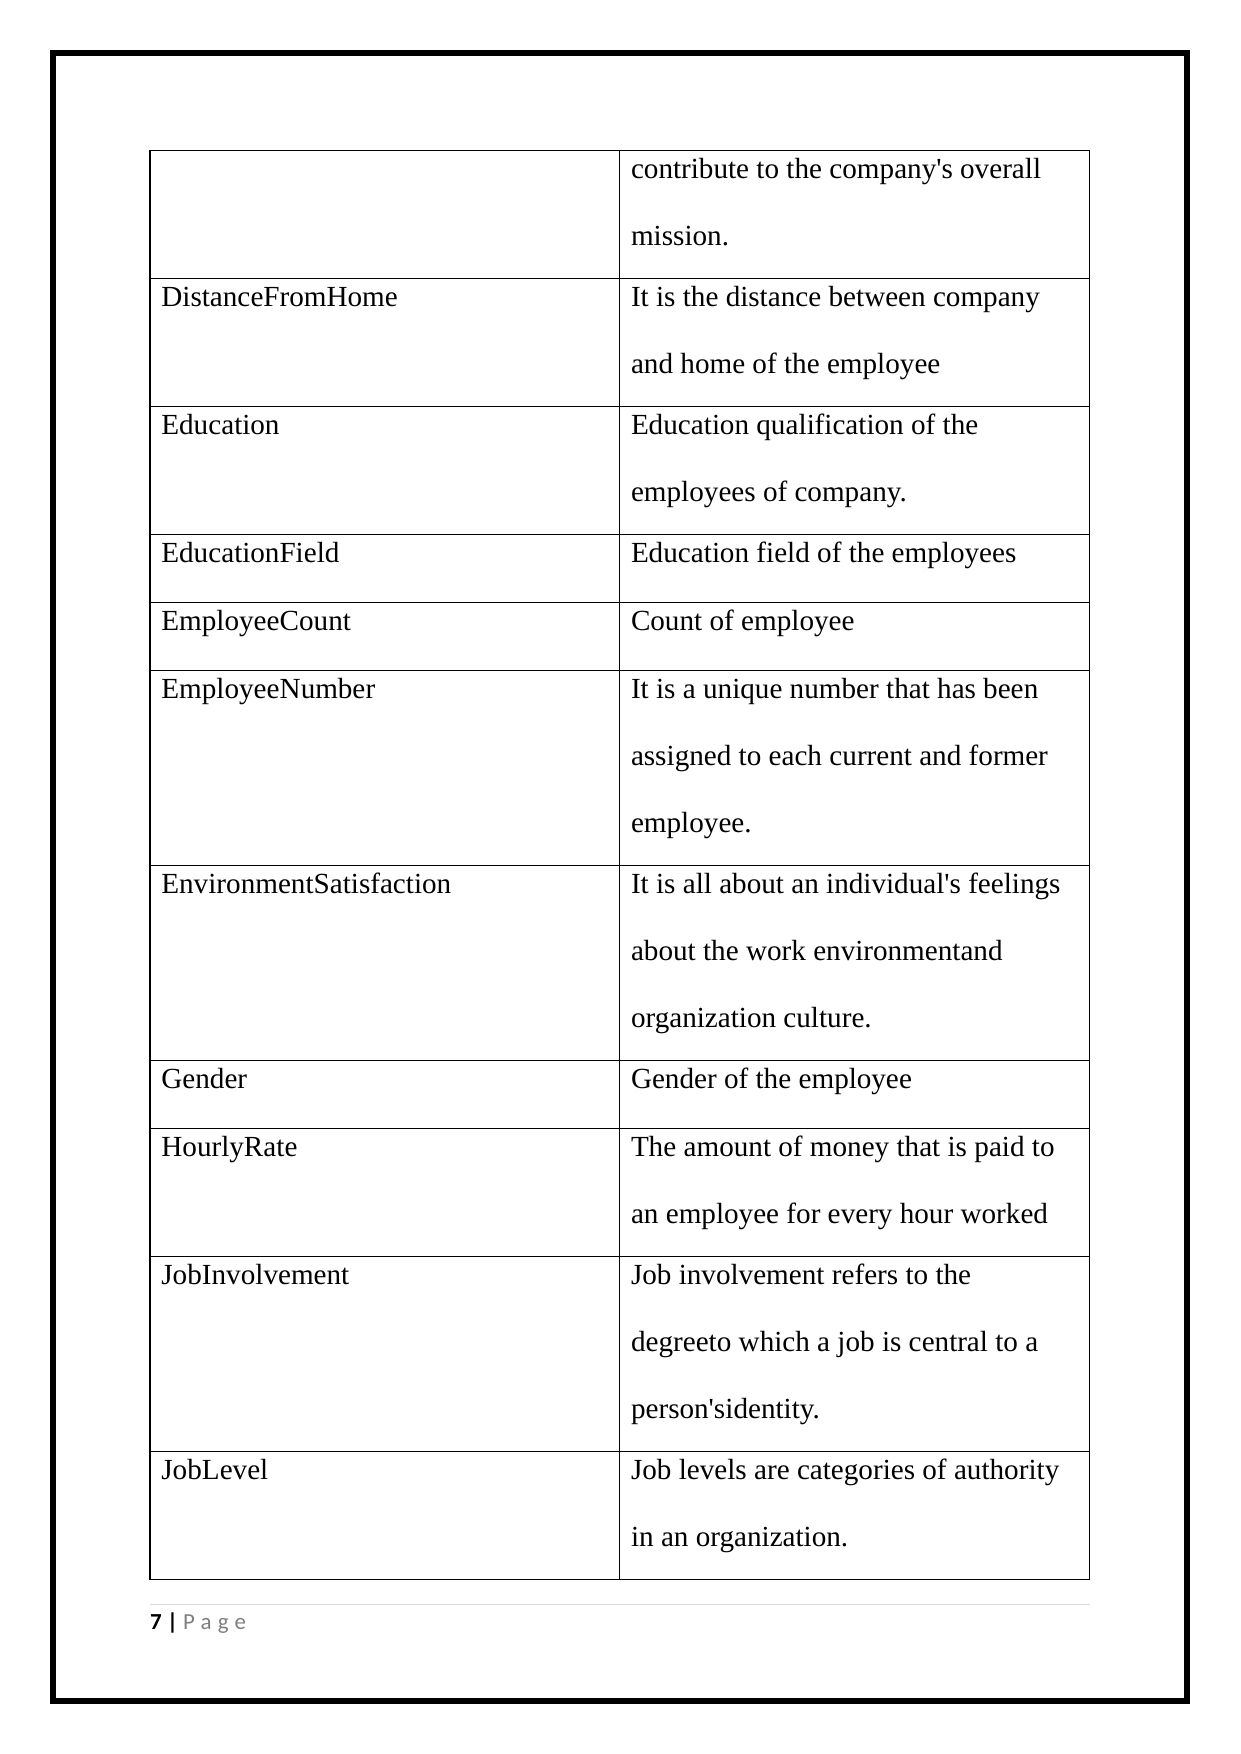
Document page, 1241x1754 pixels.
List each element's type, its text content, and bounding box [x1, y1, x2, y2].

table_cell It is the distance between company and home of the employee [620, 279, 1089, 406]
table_cell Count of employee [620, 603, 1089, 670]
table_cell Job involvement refers to the degreeto which a job is central to a person'sidentity. [620, 1257, 1089, 1451]
table_cell It is all about an individual's feelings about the work environmentand organization culture. [620, 866, 1089, 1060]
table_cell Gender [151, 1061, 619, 1128]
table_cell contribute to the company's overall mission. [620, 151, 1089, 278]
table_cell EducationField [151, 535, 619, 602]
table_cell Job levels are categories of authority in an organization. [620, 1452, 1089, 1579]
table_cell Gender of the employee [620, 1061, 1089, 1128]
table_cell It is a unique number that has been assigned to each current and former employee. [620, 671, 1089, 865]
table_cell Education [151, 407, 619, 534]
table_cell HourlyRate [151, 1129, 619, 1256]
table_cell Education qualification of the employees of company. [620, 407, 1089, 534]
table_cell EnvironmentSatisfaction [151, 866, 619, 1060]
table_cell EmployeeNumber [151, 671, 619, 865]
table_cell JobLevel [151, 1452, 619, 1579]
table_cell The amount of money that is paid to an employee for every hour worked [620, 1129, 1089, 1256]
table_cell Education field of the employees [620, 535, 1089, 602]
table_cell EmployeeCount [151, 603, 619, 670]
table_cell DistanceFromHome [151, 279, 619, 406]
table_cell [151, 151, 619, 278]
table_cell JobInvolvement [151, 1257, 619, 1451]
